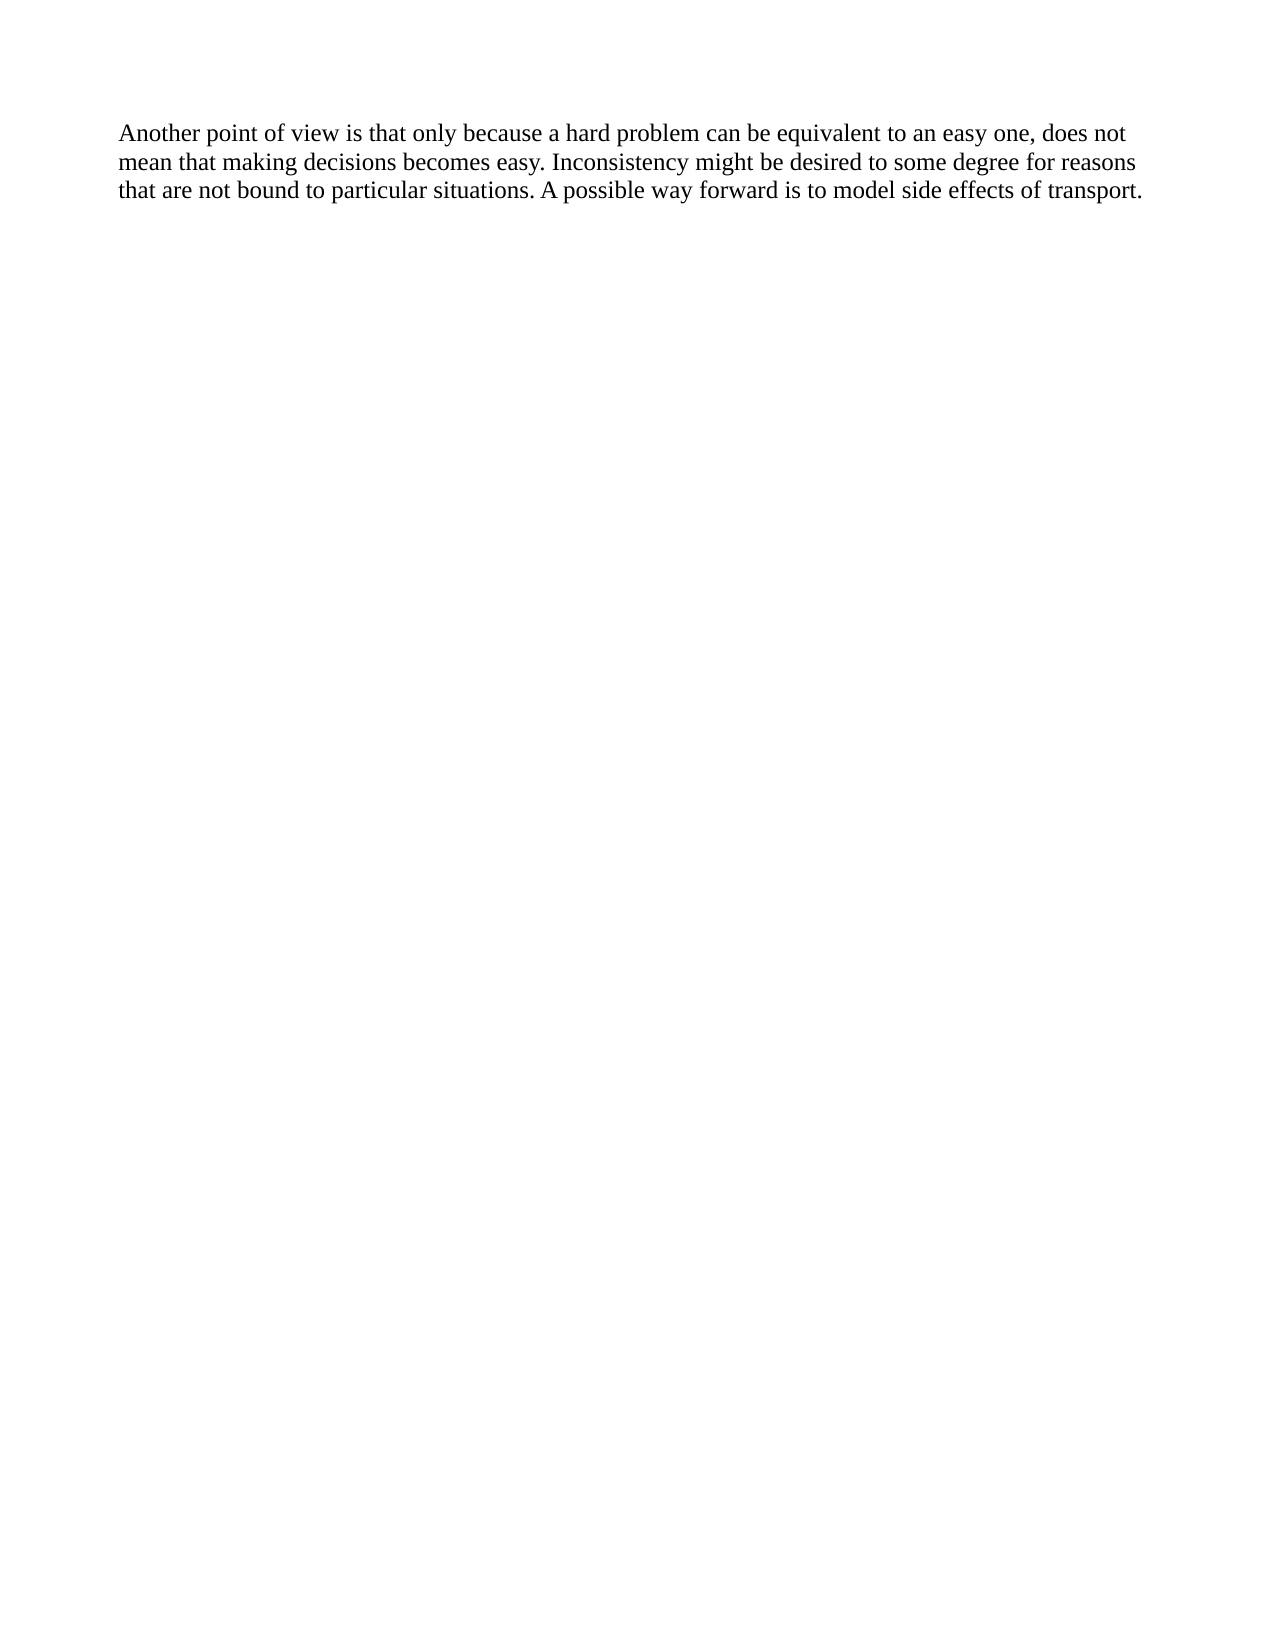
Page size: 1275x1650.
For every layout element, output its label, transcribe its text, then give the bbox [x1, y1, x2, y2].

text Another point of view is that only because a hard problem can be equivalent to an easy one, does not mean that making decisions becomes easy. Inconsistency might be desired to some degree for reasons that are not bound to particular situations. A possible way forward is to model side effects of transport. [118, 118, 1157, 204]
